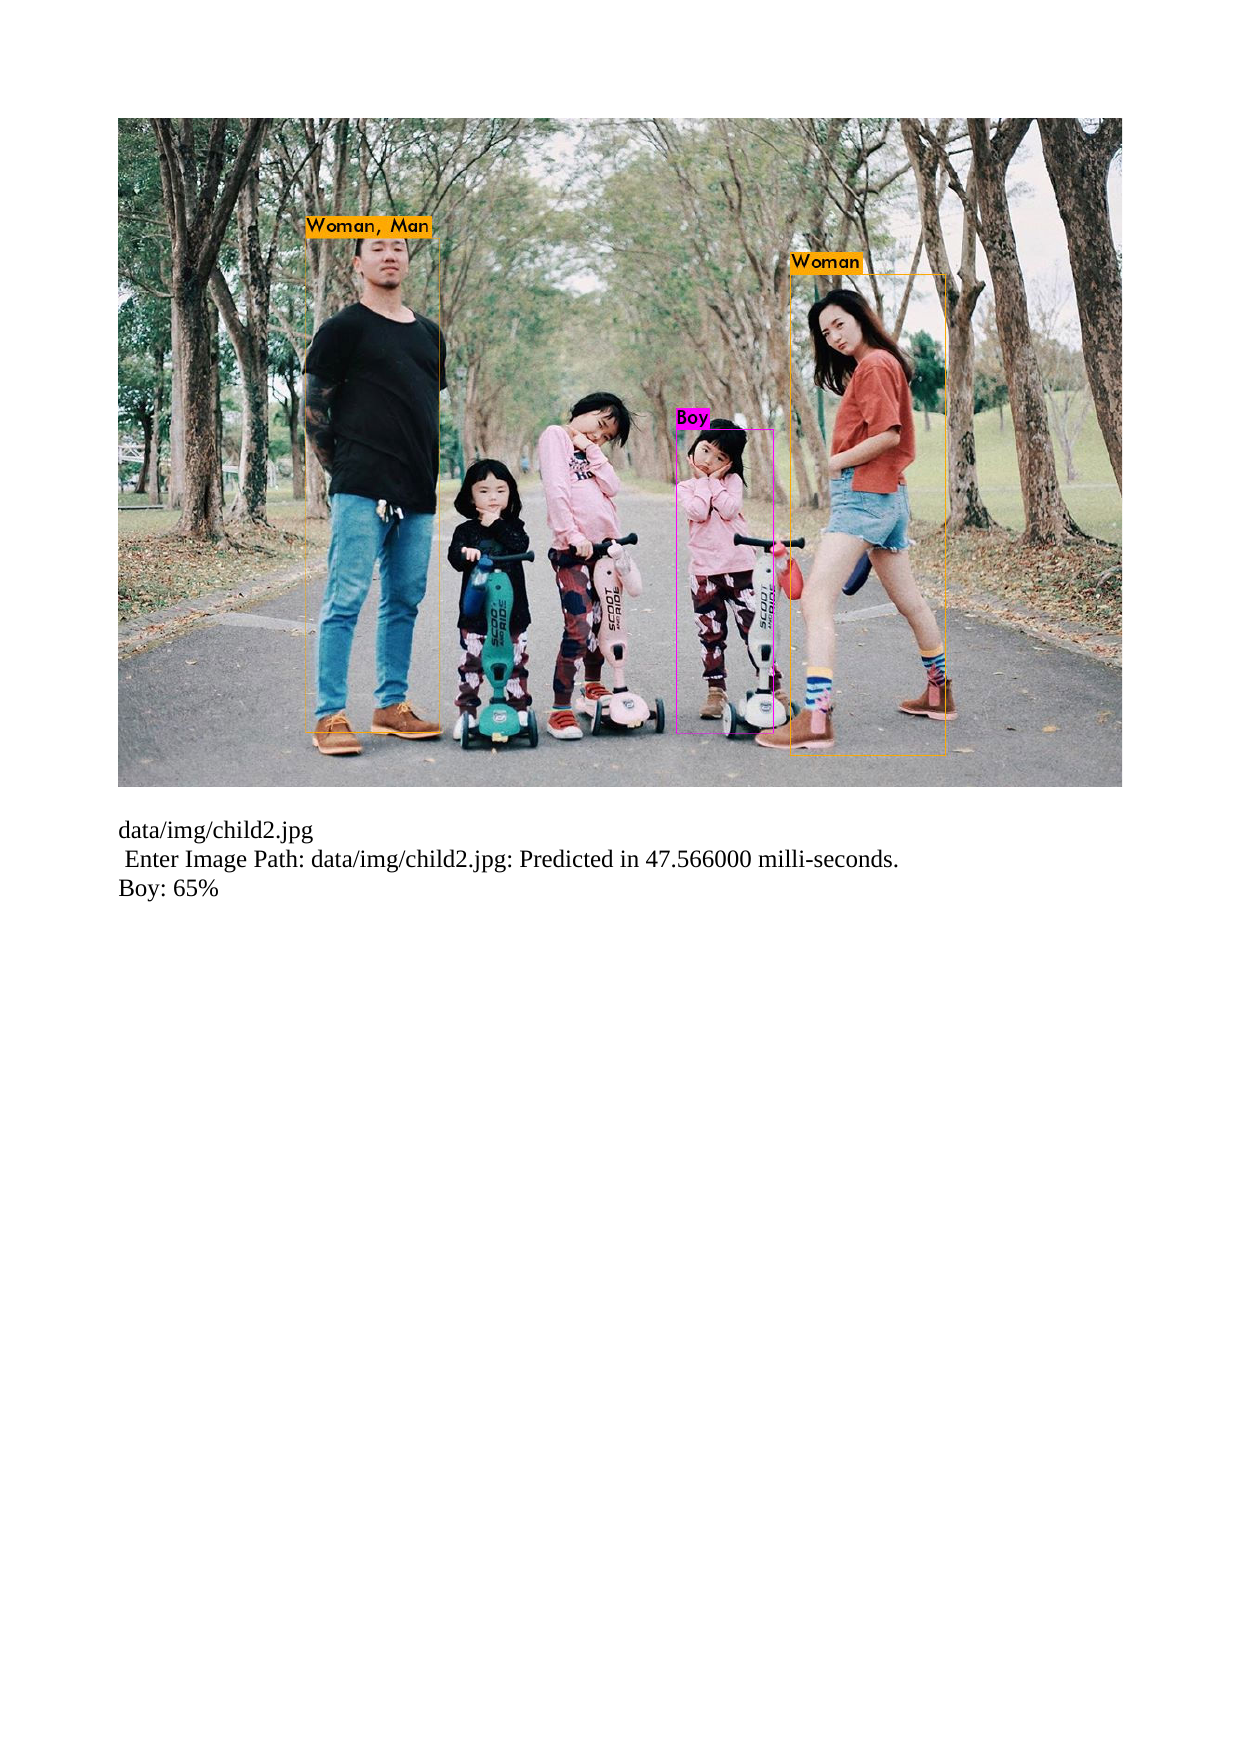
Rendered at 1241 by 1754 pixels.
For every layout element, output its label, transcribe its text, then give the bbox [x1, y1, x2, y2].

text Enter Image Path: data/img/child2.jpg: Predicted in 47.566000 milli-seconds. [118, 844, 1122, 873]
text data/img/child2.jpg [118, 815, 1122, 844]
picture [118, 118, 1123, 787]
text Boy: 65% [118, 873, 1122, 901]
